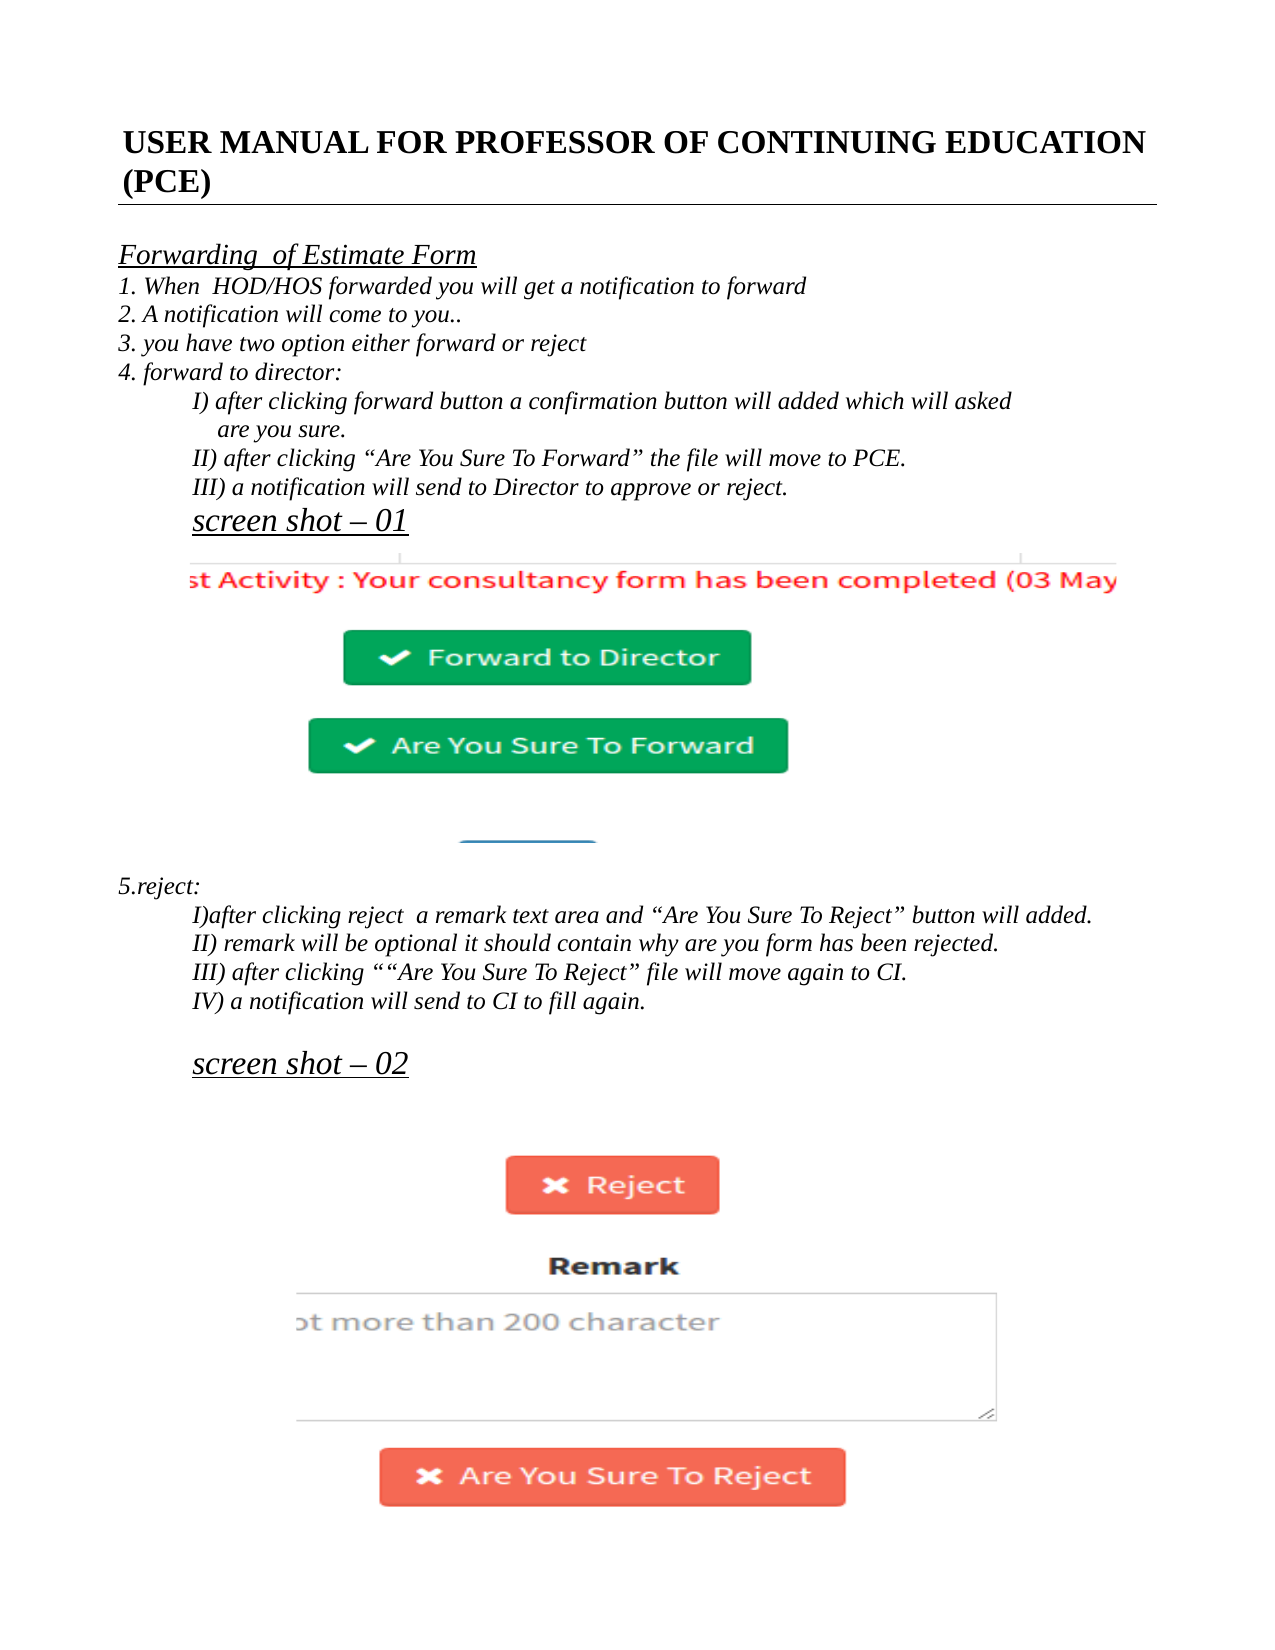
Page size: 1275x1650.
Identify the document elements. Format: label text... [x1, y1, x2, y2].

text 5.reject: [118, 871, 1157, 900]
picture [801, 1142, 998, 1555]
text are you sure. [118, 414, 1157, 443]
text I) after clicking forward button a confirmation button will added which will asked [118, 386, 1157, 414]
text I)after clicking reject a remark text area and “Are You Sure To Reject” button will added. [118, 900, 1157, 928]
text 4. forward to director: [118, 357, 1157, 386]
text IV) a notification will send to CI to fill again. [118, 986, 1157, 1015]
text 1. When HOD/HOS forwarded you will get a notification to forward [118, 271, 1157, 299]
text 3. you have two option either forward or reject [118, 328, 1157, 357]
text II) remark will be optional it should contain why are you form has been rejected. [118, 928, 1157, 957]
text 2. A notification will come to you.. [118, 299, 1157, 328]
text III) after clicking ““Are You Sure To Reject” file will move again to CI. [118, 957, 1157, 986]
text Forwarding of Estimate Form [118, 237, 1157, 271]
text III) a notification will send to Director to approve or reject. [118, 472, 1157, 501]
text screen shot – 02 [118, 1043, 1157, 1082]
picture [189, 553, 1117, 843]
text USER MANUAL FOR PROFESSOR OF CONTINUING EDUCATION (PCE) [118, 118, 1157, 204]
text screen shot – 01 [118, 501, 1157, 539]
text II) after clicking “Are You Sure To Forward” the file will move to PCE. [118, 443, 1157, 472]
